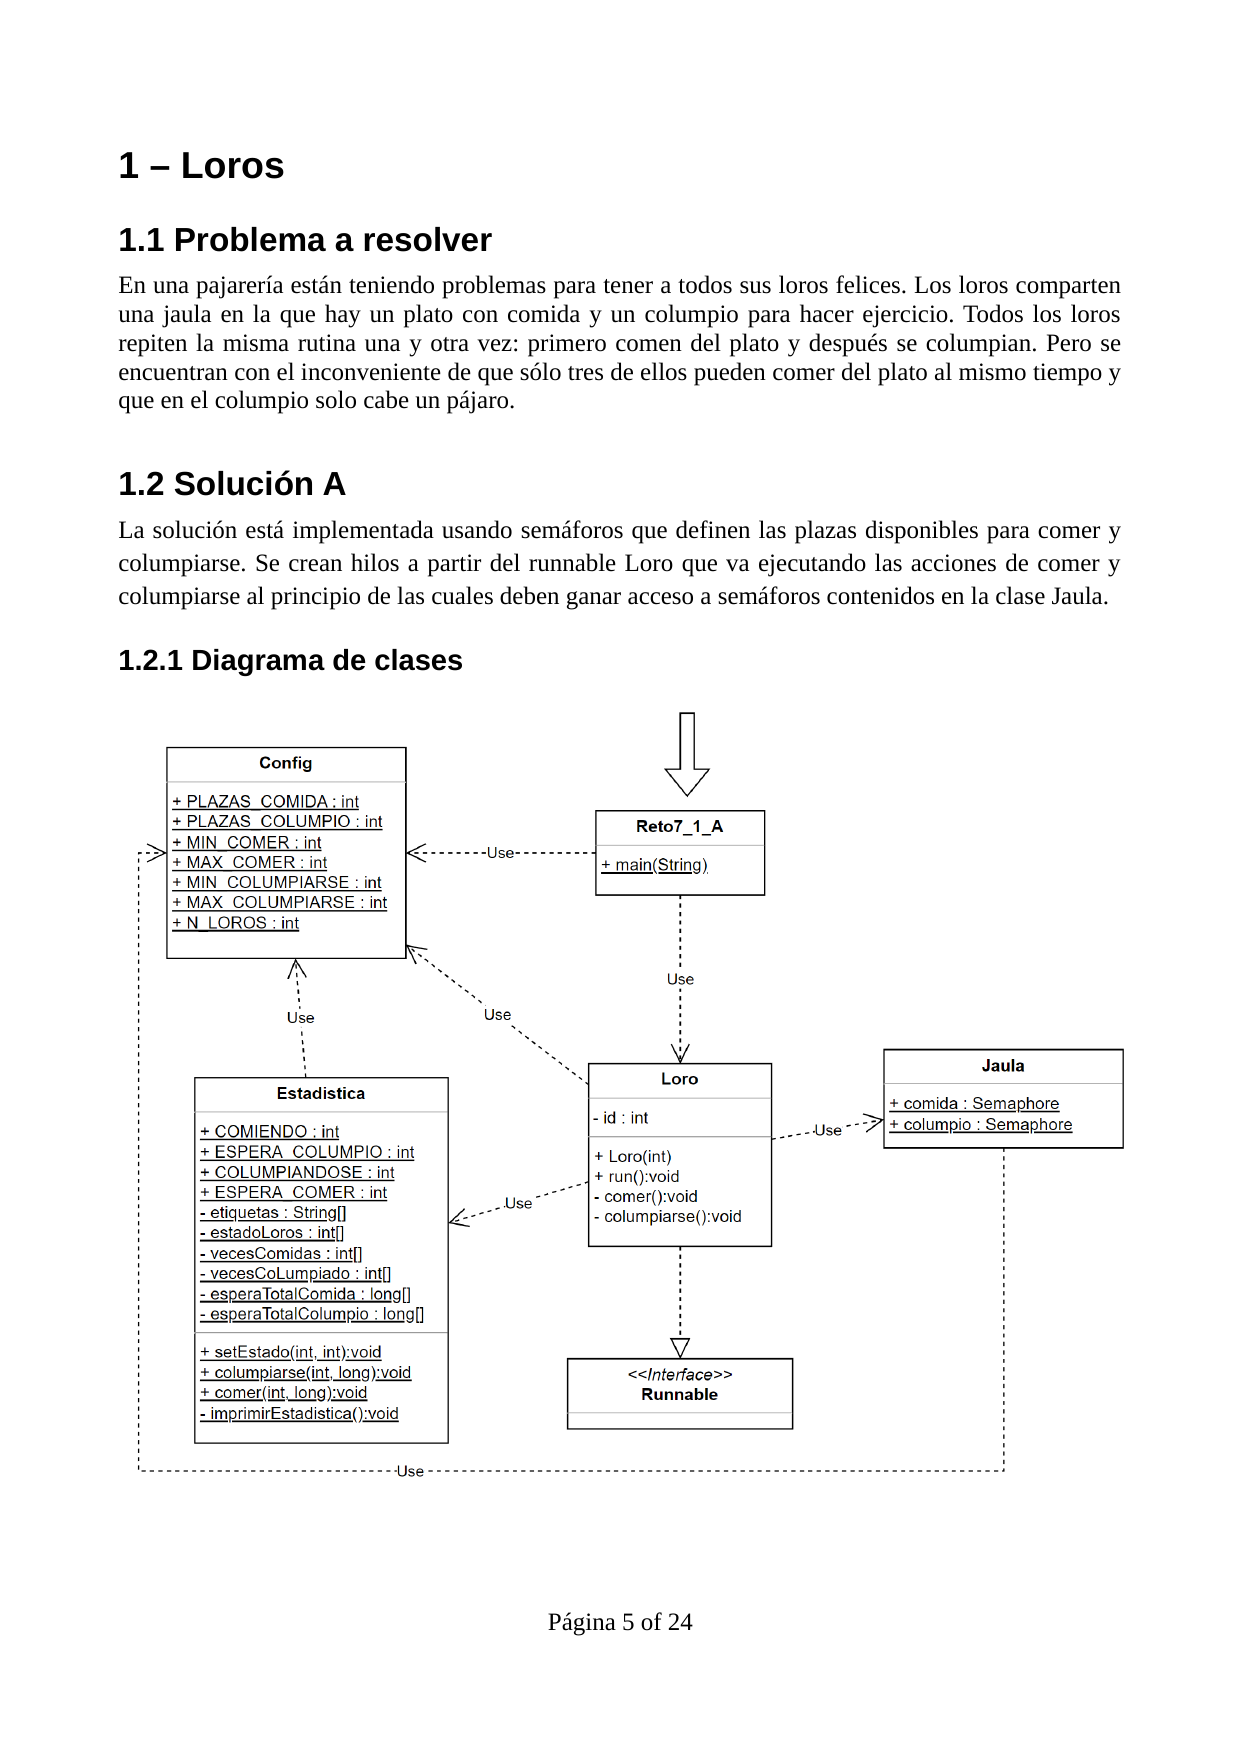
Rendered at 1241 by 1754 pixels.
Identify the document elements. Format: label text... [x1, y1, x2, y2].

subtitle 1.2 Solución A [118, 464, 1122, 502]
subtitle 1 – Loros [118, 143, 1122, 186]
text En una pajarería están teniendo problemas para tener a todos sus loros felices. Los loros comparten una jaula en la que hay un plato con comida y un columpio para hacer ejercicio. Todos los loros repiten la misma rutina una y otra vez: primero comen del plato y después se columpian. Pero se encuentran con el inconveniente de que sólo tres de ellos pueden comer del plato al mismo tiempo y que en el columpio solo cabe un pájaro. [118, 271, 1122, 414]
text La solución está implementada usando semáforos que definen las plazas disponibles para comer y columpiarse. Se crean hilos a partir del runnable Loro que va ejecutando las acciones de comer y columpiarse al principio de las cuales deben ganar acceso a semáforos contenidos en la clase Jaula. [118, 515, 1122, 609]
picture [130, 699, 1135, 1493]
subtitle 1.2.1 Diagrama de clases [118, 643, 1122, 677]
subtitle 1.1 Problema a resolver [118, 219, 1122, 258]
